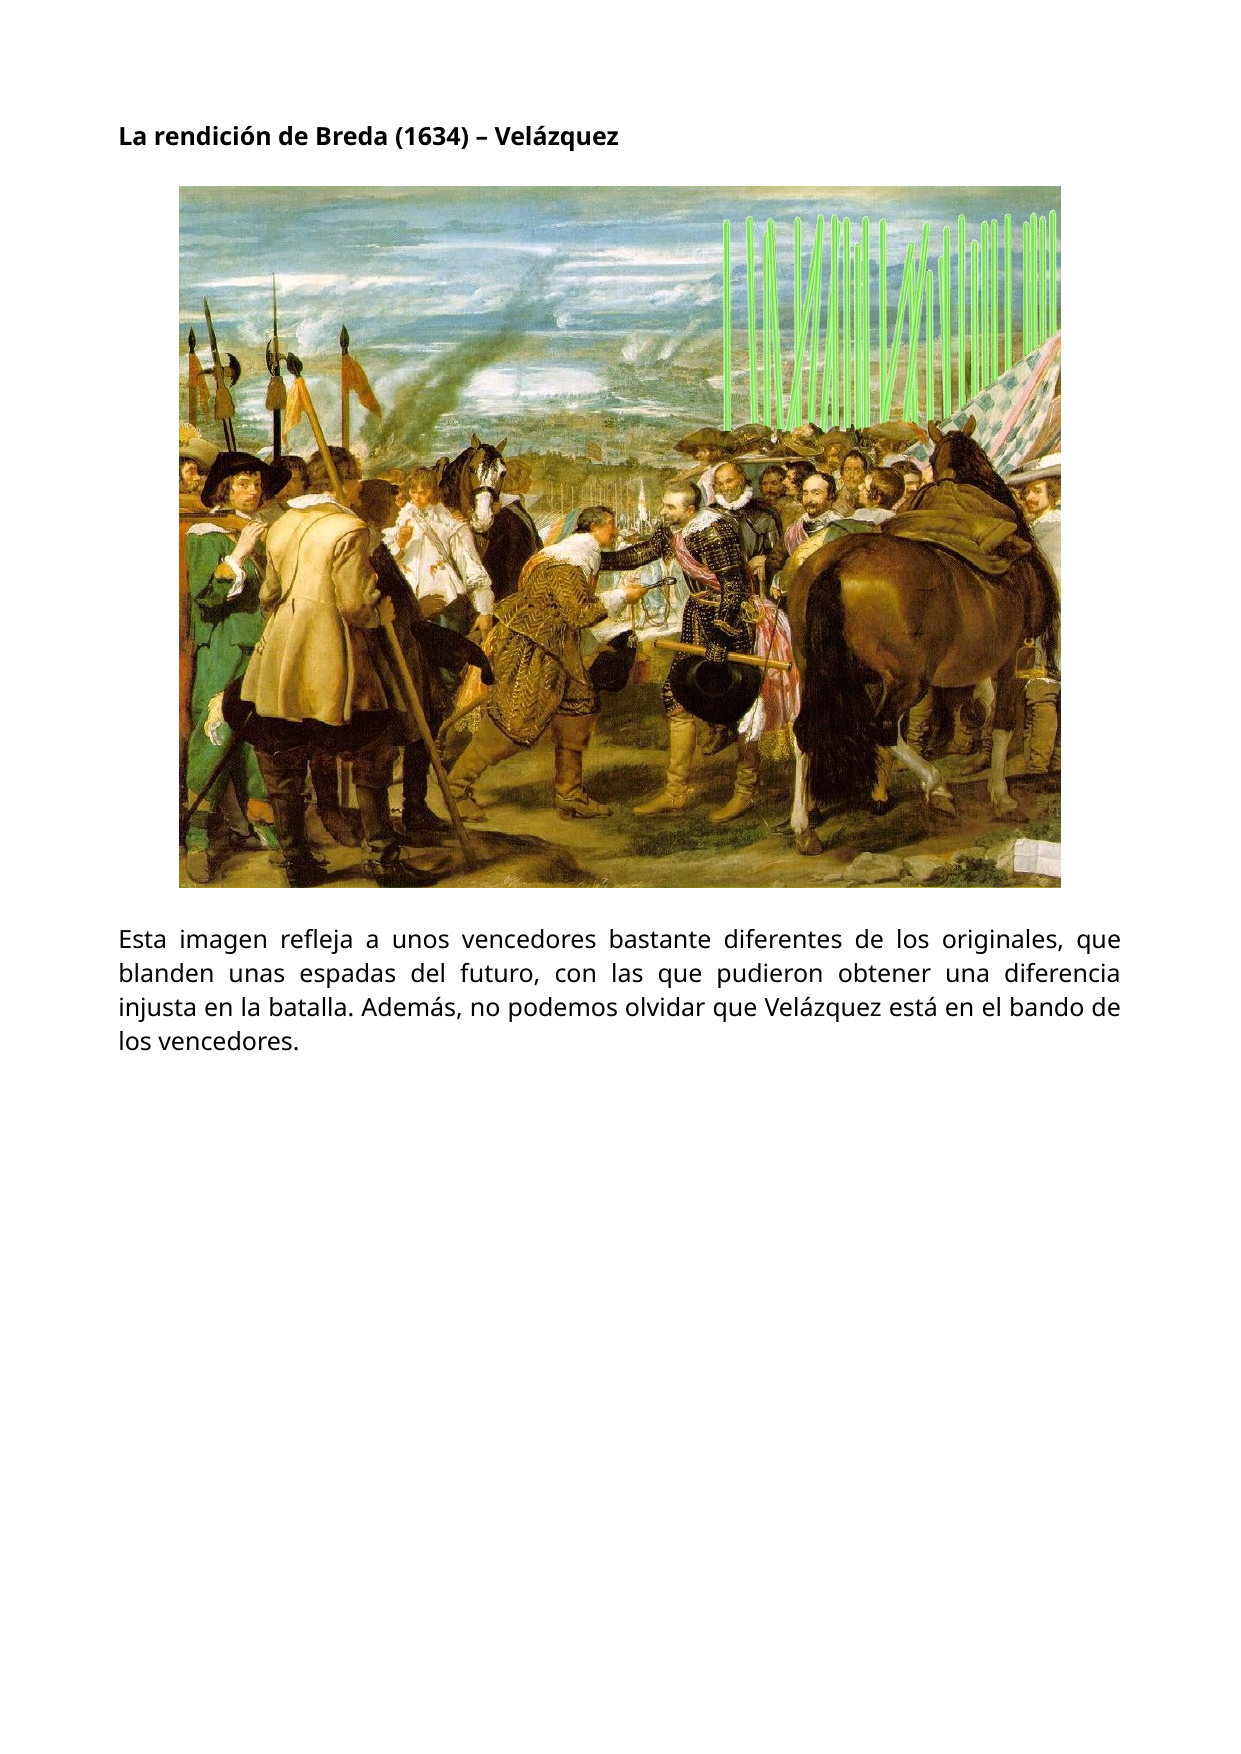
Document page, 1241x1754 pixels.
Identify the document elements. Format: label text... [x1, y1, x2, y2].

text La rendición de Breda (1634) – Velázquez [118, 118, 1122, 152]
text Esta imagen refleja a unos vencedores bastante diferentes de los originales, que blanden unas espadas del futuro, con las que pudieron obtener una diferencia injusta en la batalla. Además, no podemos olvidar que Velázquez está en el bando de los vencedores. [118, 921, 1122, 1058]
picture [179, 186, 1061, 888]
